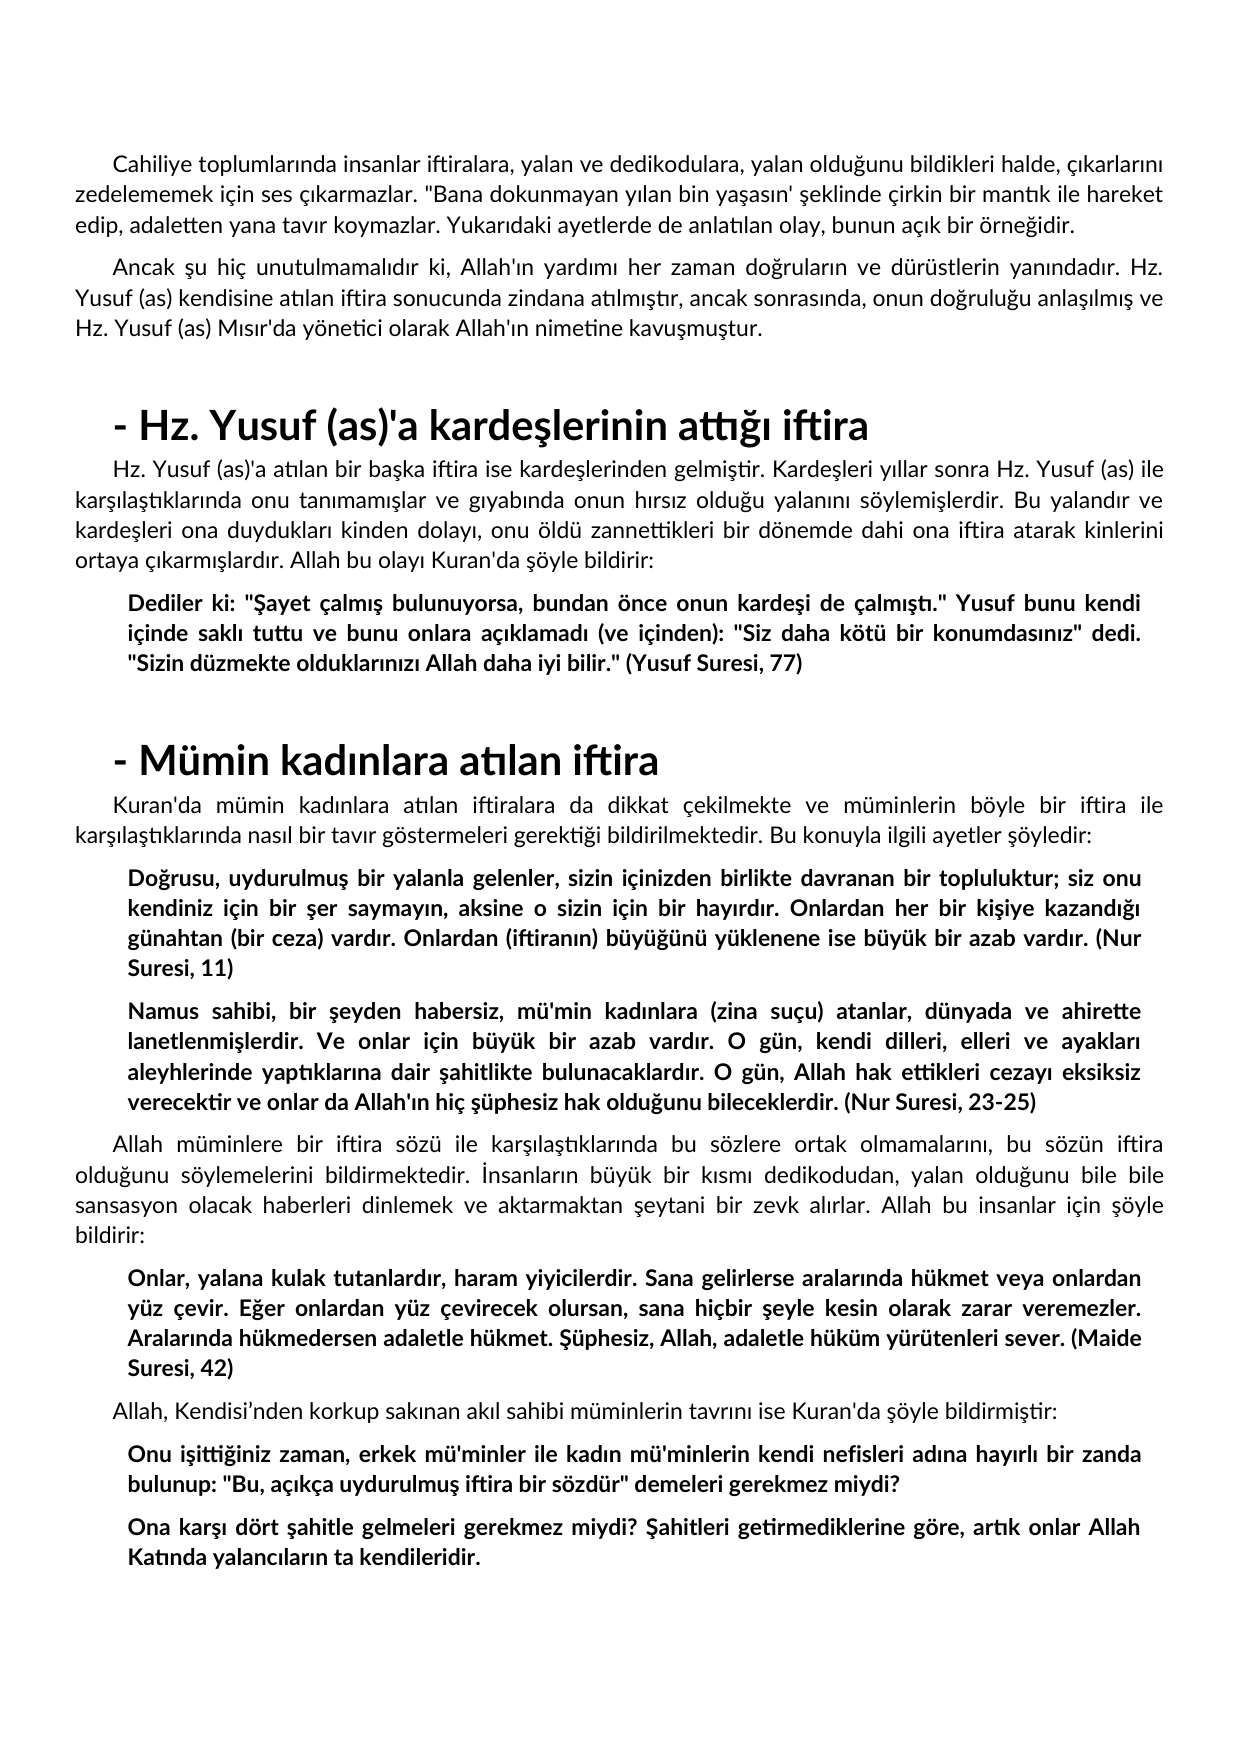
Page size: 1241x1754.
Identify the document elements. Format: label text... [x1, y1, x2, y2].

text Namus sahibi, bir şeyden habersiz, mü'min kadınlara (zina suçu) atanlar, dünyada ve ahirette lanetlenmişlerdir. Ve onlar için büyük bir azab vardır. O gün, kendi dilleri, elleri ve ayakları aleyhlerinde yaptıklarına dair şahitlikte bulunacaklardır. O gün, Allah hak ettikleri cezayı eksiksiz verecektir ve onlar da Allah'ın hiç şüphesiz hak olduğunu bileceklerdir. (Nur Suresi, 23-25) [127, 997, 1143, 1115]
text Allah, Kendisi’nden korkup sakınan akıl sahibi müminlerin tavrını ise Kuran'da şöyle bildirmiştir: [75, 1397, 1165, 1424]
text Dediler ki: "Şayet çalmış bulunuyorsa, bundan önce onun kardeşi de çalmıştı." Yusuf bunu kendi içinde saklı tuttu ve bunu onlara açıklamadı (ve içinden): "Siz daha kötü bir konumdasınız" dedi. "Sizin düzmekte olduklarınızı Allah daha iyi bilir." (Yusuf Suresi, 77) [127, 588, 1143, 676]
text Onlar, yalana kulak tutanlardır, haram yiyicilerdir. Sana gelirlerse aralarında hükmet veya onlardan yüz çevir. Eğer onlardan yüz çevirecek olursan, sana hiçbir şeyle kesin olarak zarar veremezler. Aralarında hükmedersen adaletle hükmet. Şüphesiz, Allah, adaletle hüküm yürütenleri sever. (Maide Suresi, 42) [127, 1263, 1143, 1382]
subtitle - Mümin kadınlara atılan iftira [112, 734, 1165, 784]
text Ona karşı dört şahitle gelmeleri gerekmez miydi? Şahitleri getirmediklerine göre, artık onlar Allah Katında yalancıların ta kendileridir. [127, 1512, 1143, 1570]
text Onu işittiğiniz zaman, erkek mü'minler ile kadın mü'minlerin kendi nefisleri adına hayırlı bir zanda bulunup: "Bu, açıkça uydurulmuş iftira bir sözdür" demeleri gerekmez miydi? [127, 1439, 1143, 1497]
text Allah müminlere bir iftira sözü ile karşılaştıklarında bu sözlere ortak olmamalarını, bu sözün iftira olduğunu söylemelerini bildirmektedir. İnsanların büyük bir kısmı dedikodudan, yalan olduğunu bile bile sansasyon olacak haberleri dinlemek ve aktarmaktan şeytani bir zevk alırlar. Allah bu insanlar için şöyle bildirir: [75, 1130, 1165, 1248]
text Hz. Yusuf (as)'a atılan bir başka iftira ise kardeşlerinden gelmiştir. Kardeşleri yıllar sonra Hz. Yusuf (as) ile karşılaştıklarında onu tanımamışlar ve gıyabında onun hırsız olduğu yalanını söylemişlerdir. Bu yalandır ve kardeşleri ona duydukları kinden dolayı, onu öldü zannettikleri bir dönemde dahi ona iftira atarak kinlerini ortaya çıkarmışlardır. Allah bu olayı Kuran'da şöyle bildirir: [75, 455, 1165, 573]
text Kuran'da mümin kadınlara atılan iftiralara da dikkat çekilmekte ve müminlerin böyle bir iftira ile karşılaştıklarında nasıl bir tavır göstermeleri gerektiği bildirilmektedir. Bu konuyla ilgili ayetler şöyledir: [75, 791, 1165, 848]
subtitle - Hz. Yusuf (as)'a kardeşlerinin attığı iftira [112, 399, 1165, 449]
text Doğrusu, uydurulmuş bir yalanla gelenler, sizin içinizden birlikte davranan bir topluluktur; siz onu kendiniz için bir şer saymayın, aksine o sizin için bir hayırdır. Onlardan her bir kişiye kazandığı günahtan (bir ceza) vardır. Onlardan (iftiranın) büyüğünü yüklenene ise büyük bir azab vardır. (Nur Suresi, 11) [127, 863, 1143, 982]
text Cahiliye toplumlarında insanlar iftiralara, yalan ve dedikodulara, yalan olduğunu bildikleri halde, çıkarlarını zedelememek için ses çıkarmazlar. "Bana dokunmayan yılan bin yaşasın' şeklinde çirkin bir mantık ile hareket edip, adaletten yana tavır koymazlar. Yukarıdaki ayetlerde de anlatılan olay, bunun açık bir örneğidir. [75, 150, 1165, 238]
text Ancak şu hiç unutulmamalıdır ki, Allah'ın yardımı her zaman doğruların ve dürüstlerin yanındadır. Hz. Yusuf (as) kendisine atılan iftira sonucunda zindana atılmıştır, ancak sonrasında, onun doğruluğu anlaşılmış ve Hz. Yusuf (as) Mısır'da yönetici olarak Allah'ın nimetine kavuşmuştur. [75, 253, 1165, 341]
